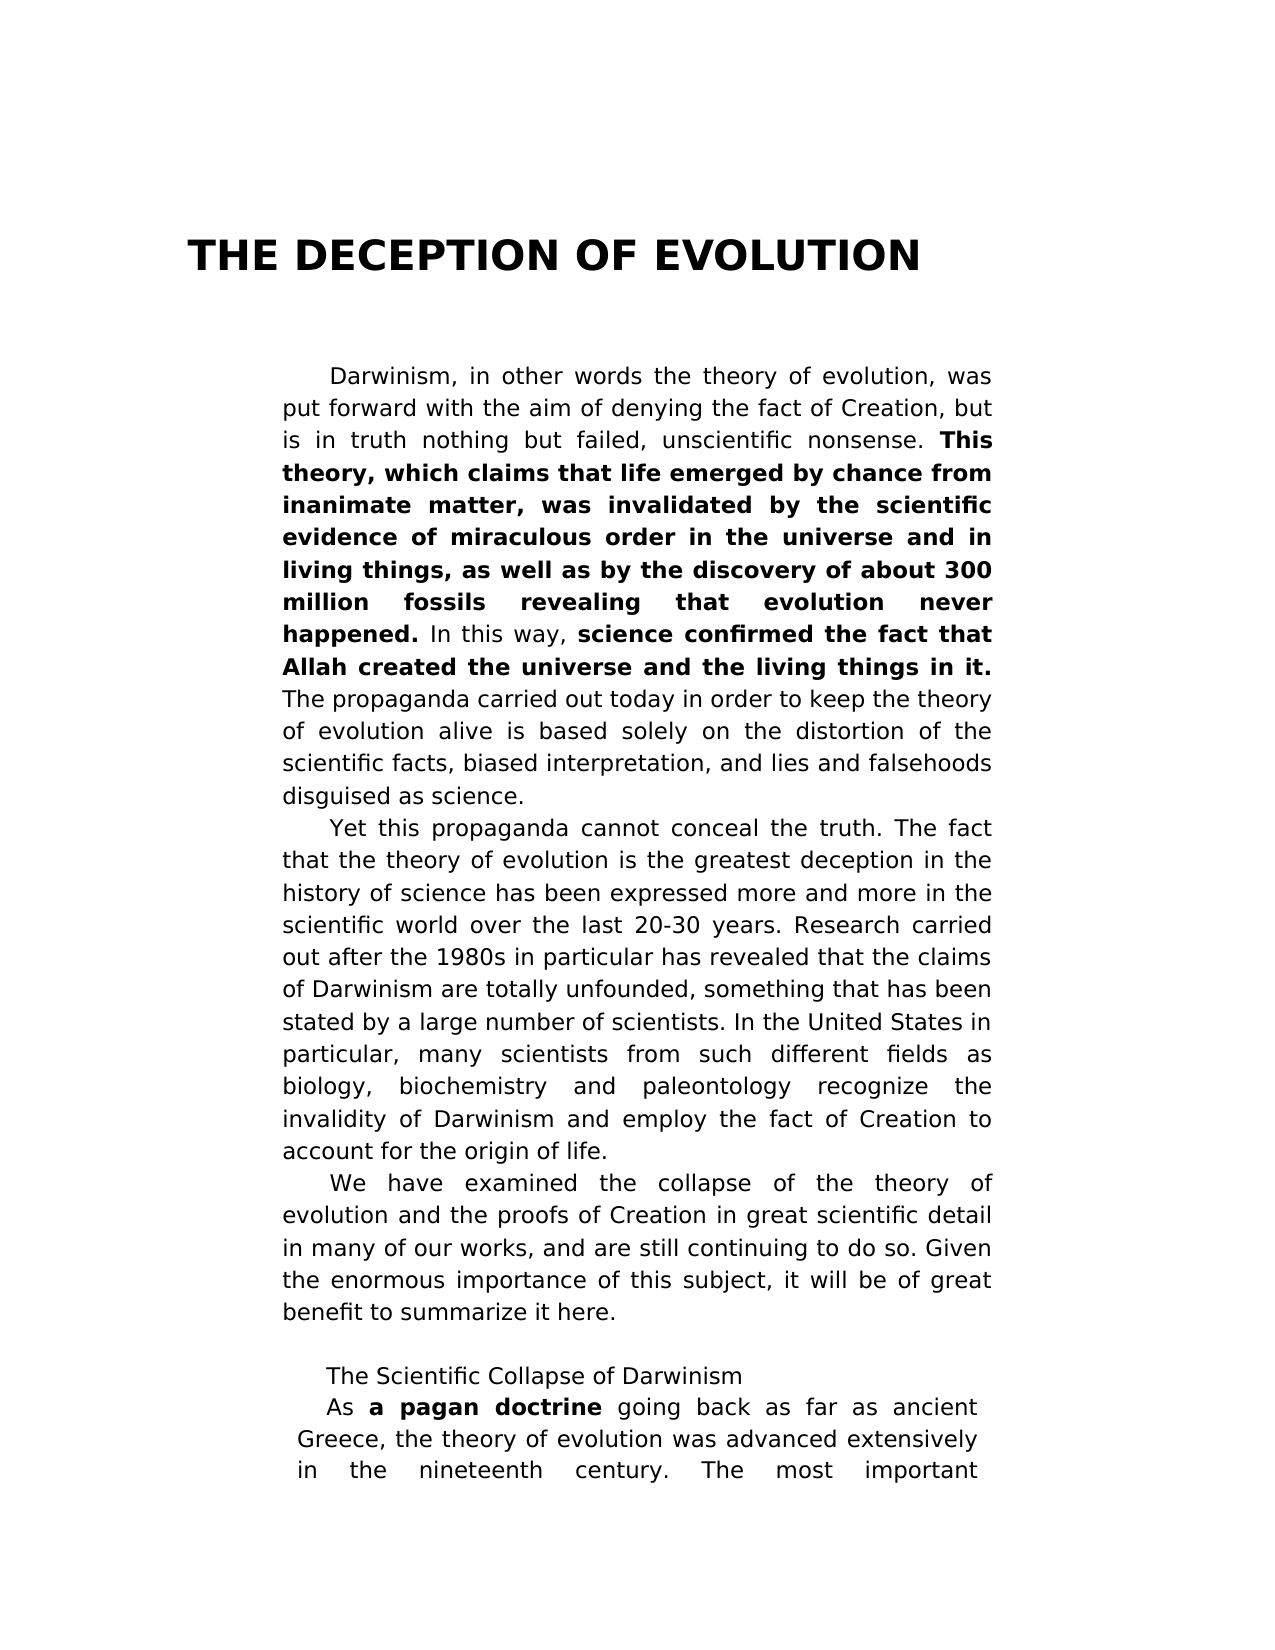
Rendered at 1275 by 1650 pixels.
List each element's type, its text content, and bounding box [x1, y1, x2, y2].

subtitle THE DECEPTION OF EVOLUTION [187, 232, 1087, 280]
text As a pagan doctrine going back as far as ancient Greece, the theory of evolution was advanced extensively in the nineteenth century. The most important [297, 1391, 978, 1484]
text We have examined the collapse of the theory of evolution and the proofs of Creation in great scientific detail in many of our works, and are still continuing to do so. Given the enormous importance of this subject, it will be of great benefit to summarize it here. [282, 1166, 993, 1327]
text Darwinism, in other words the theory of evolution, was put forward with the aim of denying the fact of Creation, but is in truth nothing but failed, unscientific nonsense. This theory, which claims that life emerged by chance from inanimate matter, was invalidated by the scientific evidence of miraculous order in the universe and in living things, as well as by the discovery of about 300 million fossils revealing that evolution never happened. In this way, science confirmed the fact that Allah created the universe and the living things in it. The propaganda carried out today in order to keep the theory of evolution alive is based solely on the distortion of the scientific facts, biased interpretation, and lies and falsehoods disguised as science. [282, 358, 993, 811]
text Yet this propaganda cannot conceal the truth. The fact that the theory of evolution is the greatest deception in the history of science has been expressed more and more in the scientific world over the last 20-30 years. Research carried out after the 1980s in particular has revealed that the claims of Darwinism are totally unfounded, something that has been stated by a large number of scientists. In the United States in particular, many scientists from such different fields as biology, biochemistry and paleontology recognize the invalidity of Darwinism and employ the fact of Creation to account for the origin of life. [282, 811, 993, 1166]
text The Scientific Collapse of Darwinism [297, 1359, 978, 1391]
